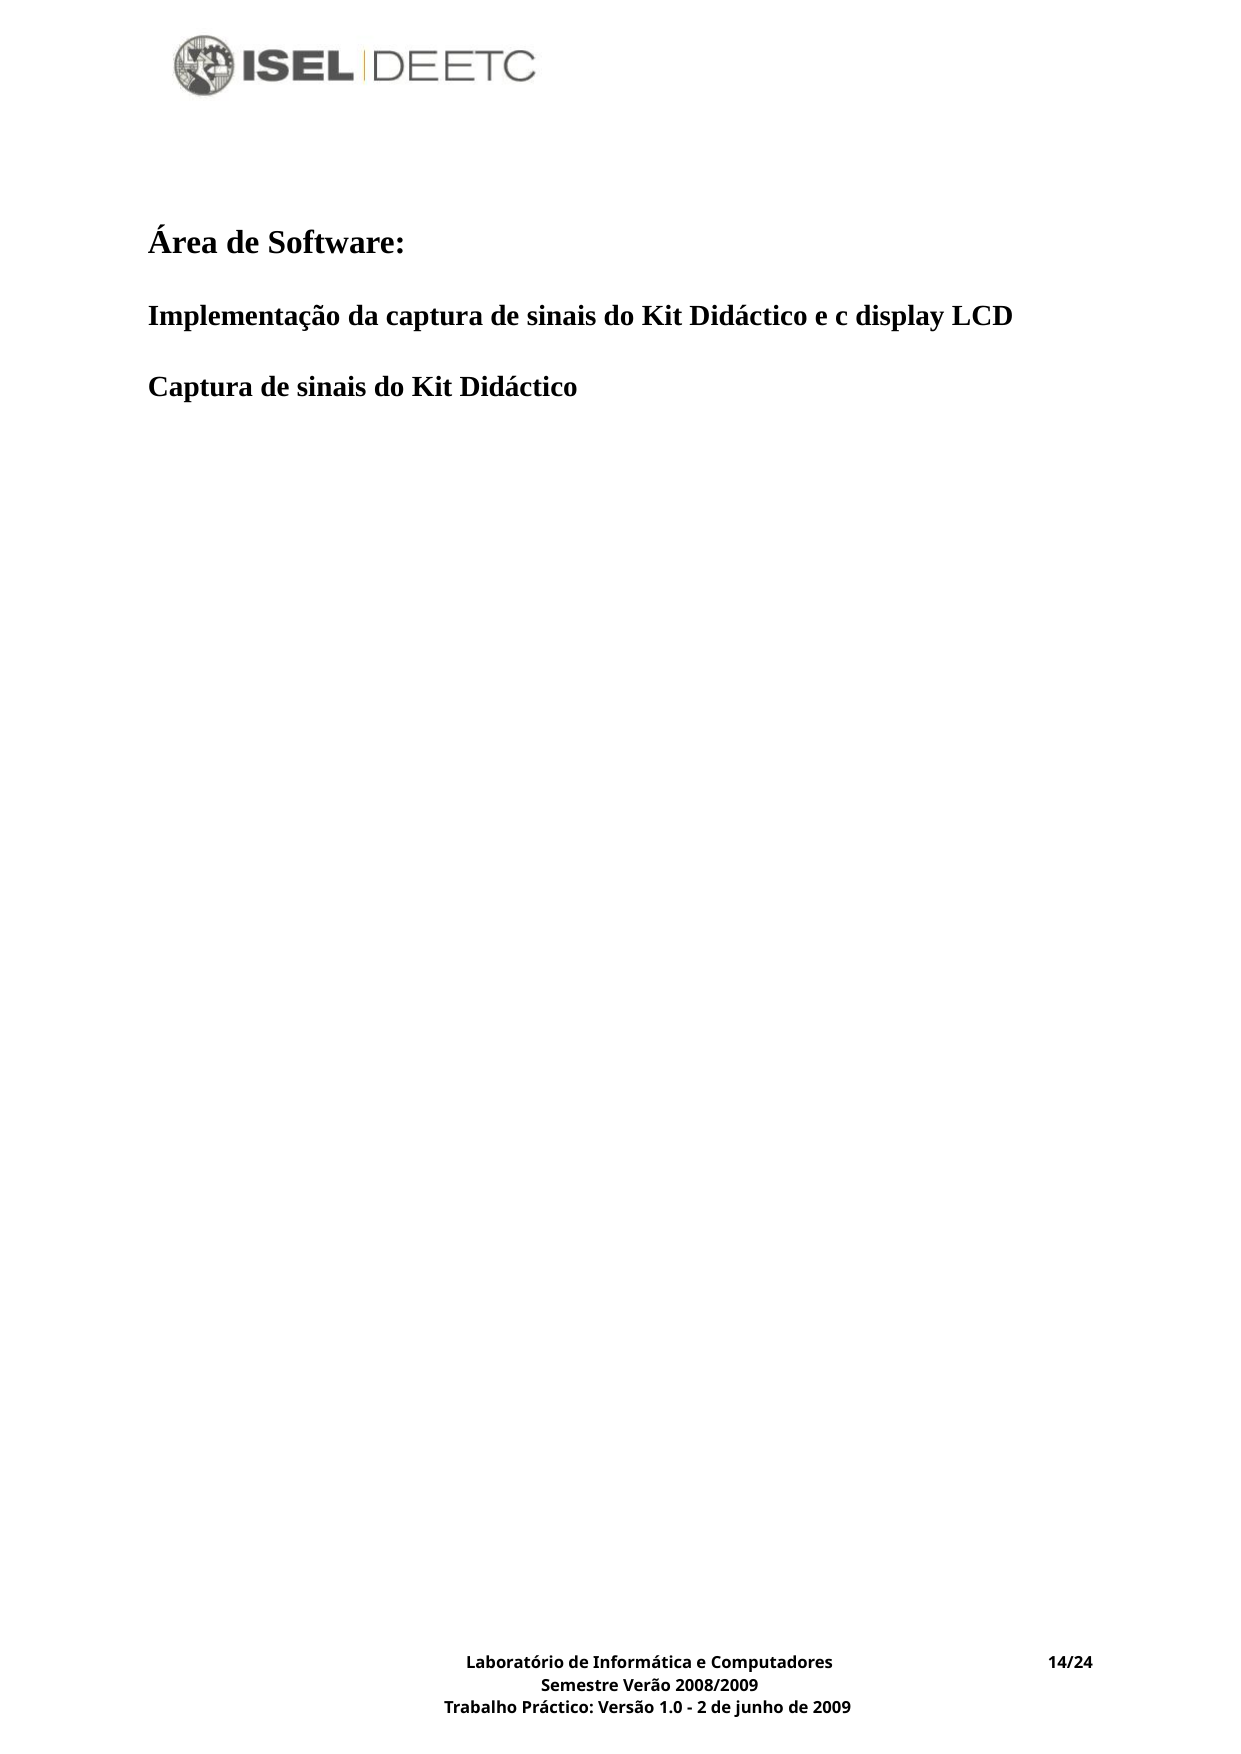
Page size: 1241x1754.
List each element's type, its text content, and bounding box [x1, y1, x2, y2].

picture [164, 20, 566, 121]
subtitle Área de Software: [148, 222, 1093, 261]
subtitle Captura de sinais do Kit Didáctico [148, 369, 1093, 403]
subtitle Implementação da captura de sinais do Kit Didáctico e c display LCD [148, 298, 1093, 332]
